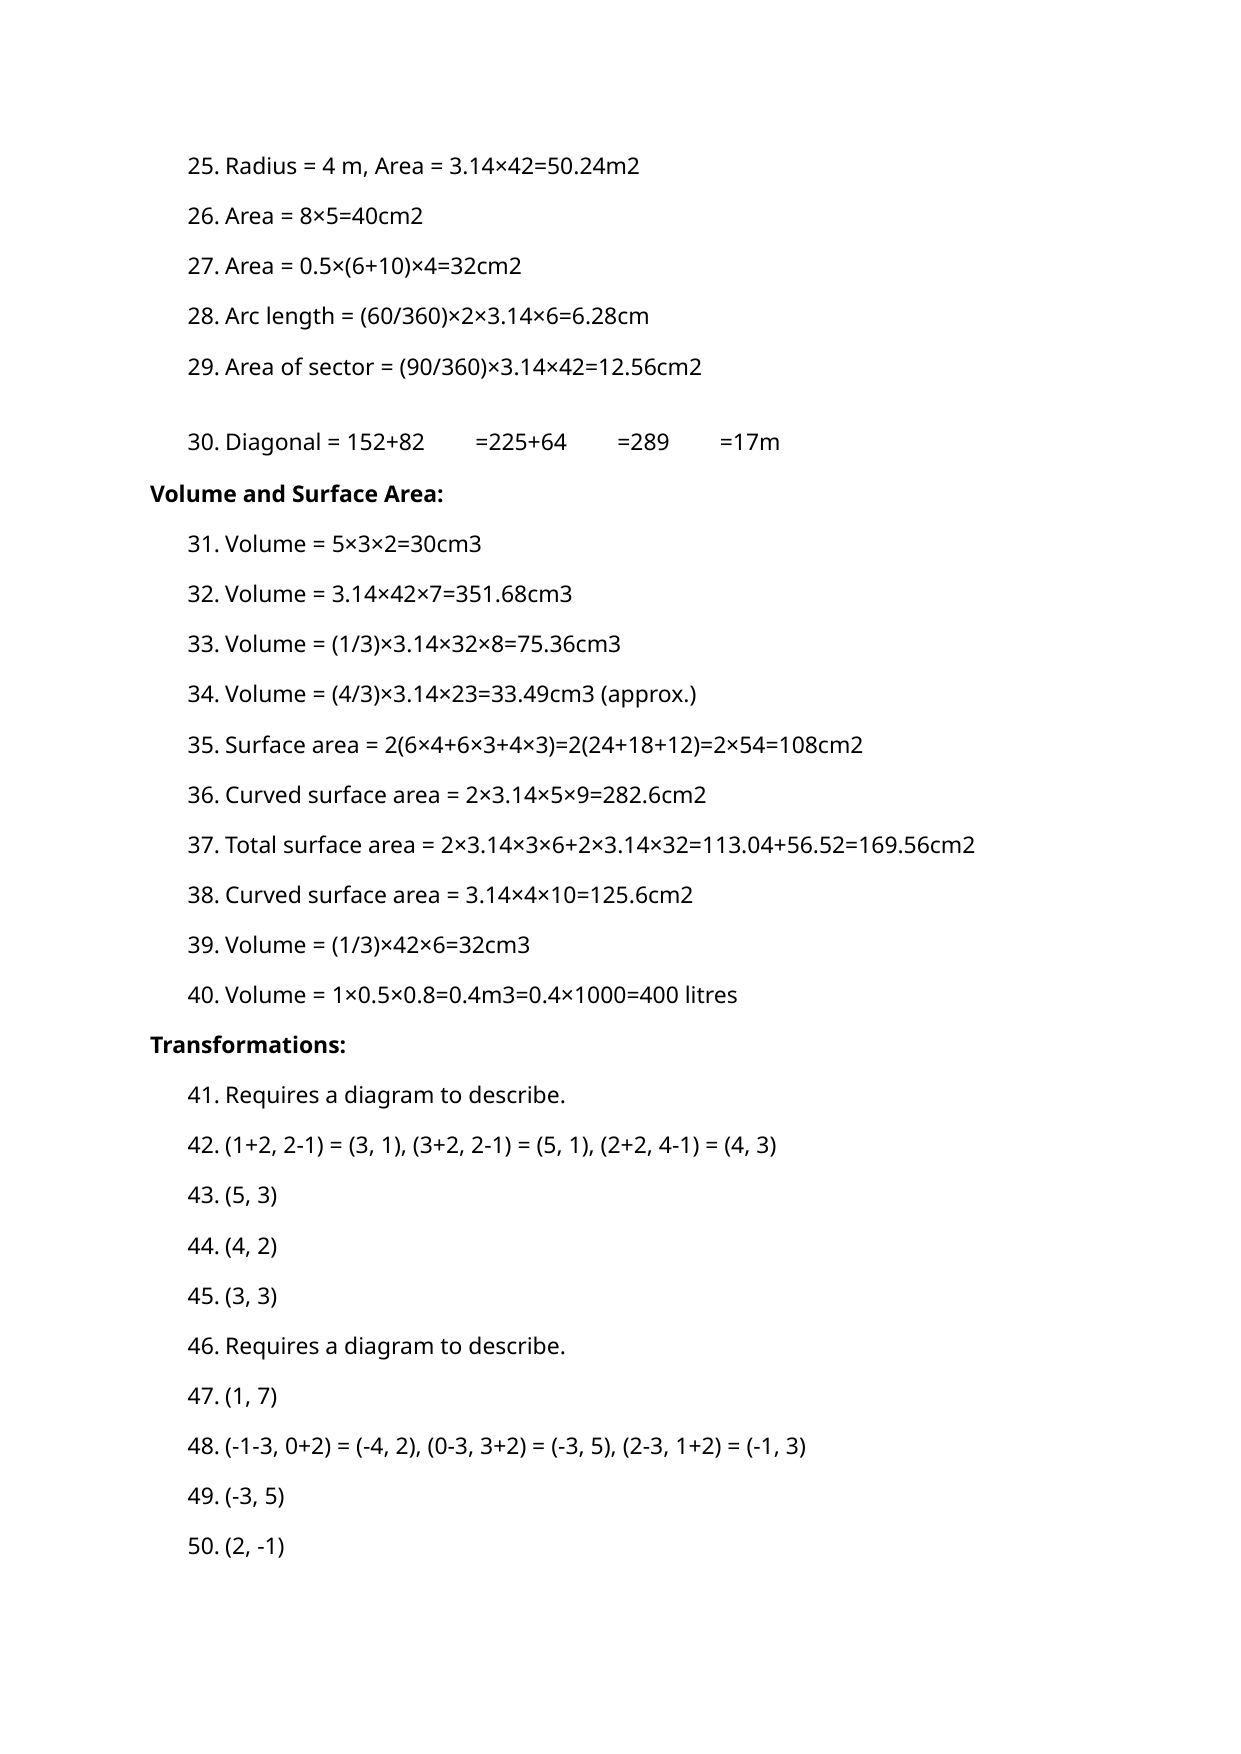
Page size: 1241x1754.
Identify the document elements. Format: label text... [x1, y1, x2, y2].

list (1, 7) [187, 1380, 1090, 1411]
list Requires a diagram to describe. [187, 1079, 1090, 1111]
list Volume = (1/3)×3.14×32×8=75.36cm3 [187, 628, 1090, 659]
list (2, -1) [187, 1530, 1090, 1561]
text Transformations: [150, 1029, 1090, 1060]
list (-1-3, 0+2) = (-4, 2), (0-3, 3+2) = (-3, 5), (2-3, 1+2) = (-1, 3) [187, 1430, 1090, 1461]
list Volume = (4/3)×3.14×23=33.49cm3 (approx.) [187, 678, 1090, 710]
list Area = 8×5=40cm2 [187, 200, 1090, 231]
list Surface area = 2(6×4+6×3+4×3)=2(24+18+12)=2×54=108cm2 [187, 728, 1090, 760]
list Radius = 4 m, Area = 3.14×42=50.24m2 [187, 150, 1090, 181]
list Volume = (1/3)×42×6=32cm3 [187, 929, 1090, 960]
text Volume and Surface Area: [150, 478, 1090, 509]
list Area = 0.5×(6+10)×4=32cm2 [187, 250, 1090, 281]
list (4, 2) [187, 1229, 1090, 1261]
list Volume = 3.14×42×7=351.68cm3 [187, 578, 1090, 609]
list Arc length = (60/360)×2×3.14×6=6.28cm [187, 300, 1090, 332]
list Volume = 1×0.5×0.8=0.4m3=0.4×1000=400 litres [187, 979, 1090, 1010]
list Volume = 5×3×2=30cm3 [187, 528, 1090, 559]
list Requires a diagram to describe. [187, 1330, 1090, 1361]
list Area of sector = (90/360)×3.14×42=12.56cm2 [187, 350, 1090, 382]
list Curved surface area = 3.14×4×10=125.6cm2 [187, 879, 1090, 910]
list (3, 3) [187, 1280, 1090, 1311]
list (5, 3) [187, 1179, 1090, 1211]
list Total surface area = 2×3.14×3×6+2×3.14×32=113.04+56.52=169.56cm2 [187, 829, 1090, 860]
list Diagonal = 152+82​=225+64​=289​=17m [187, 401, 1090, 457]
list Curved surface area = 2×3.14×5×9=282.6cm2 [187, 779, 1090, 810]
list (1+2, 2-1) = (3, 1), (3+2, 2-1) = (5, 1), (2+2, 4-1) = (4, 3) [187, 1129, 1090, 1161]
list (-3, 5) [187, 1480, 1090, 1511]
